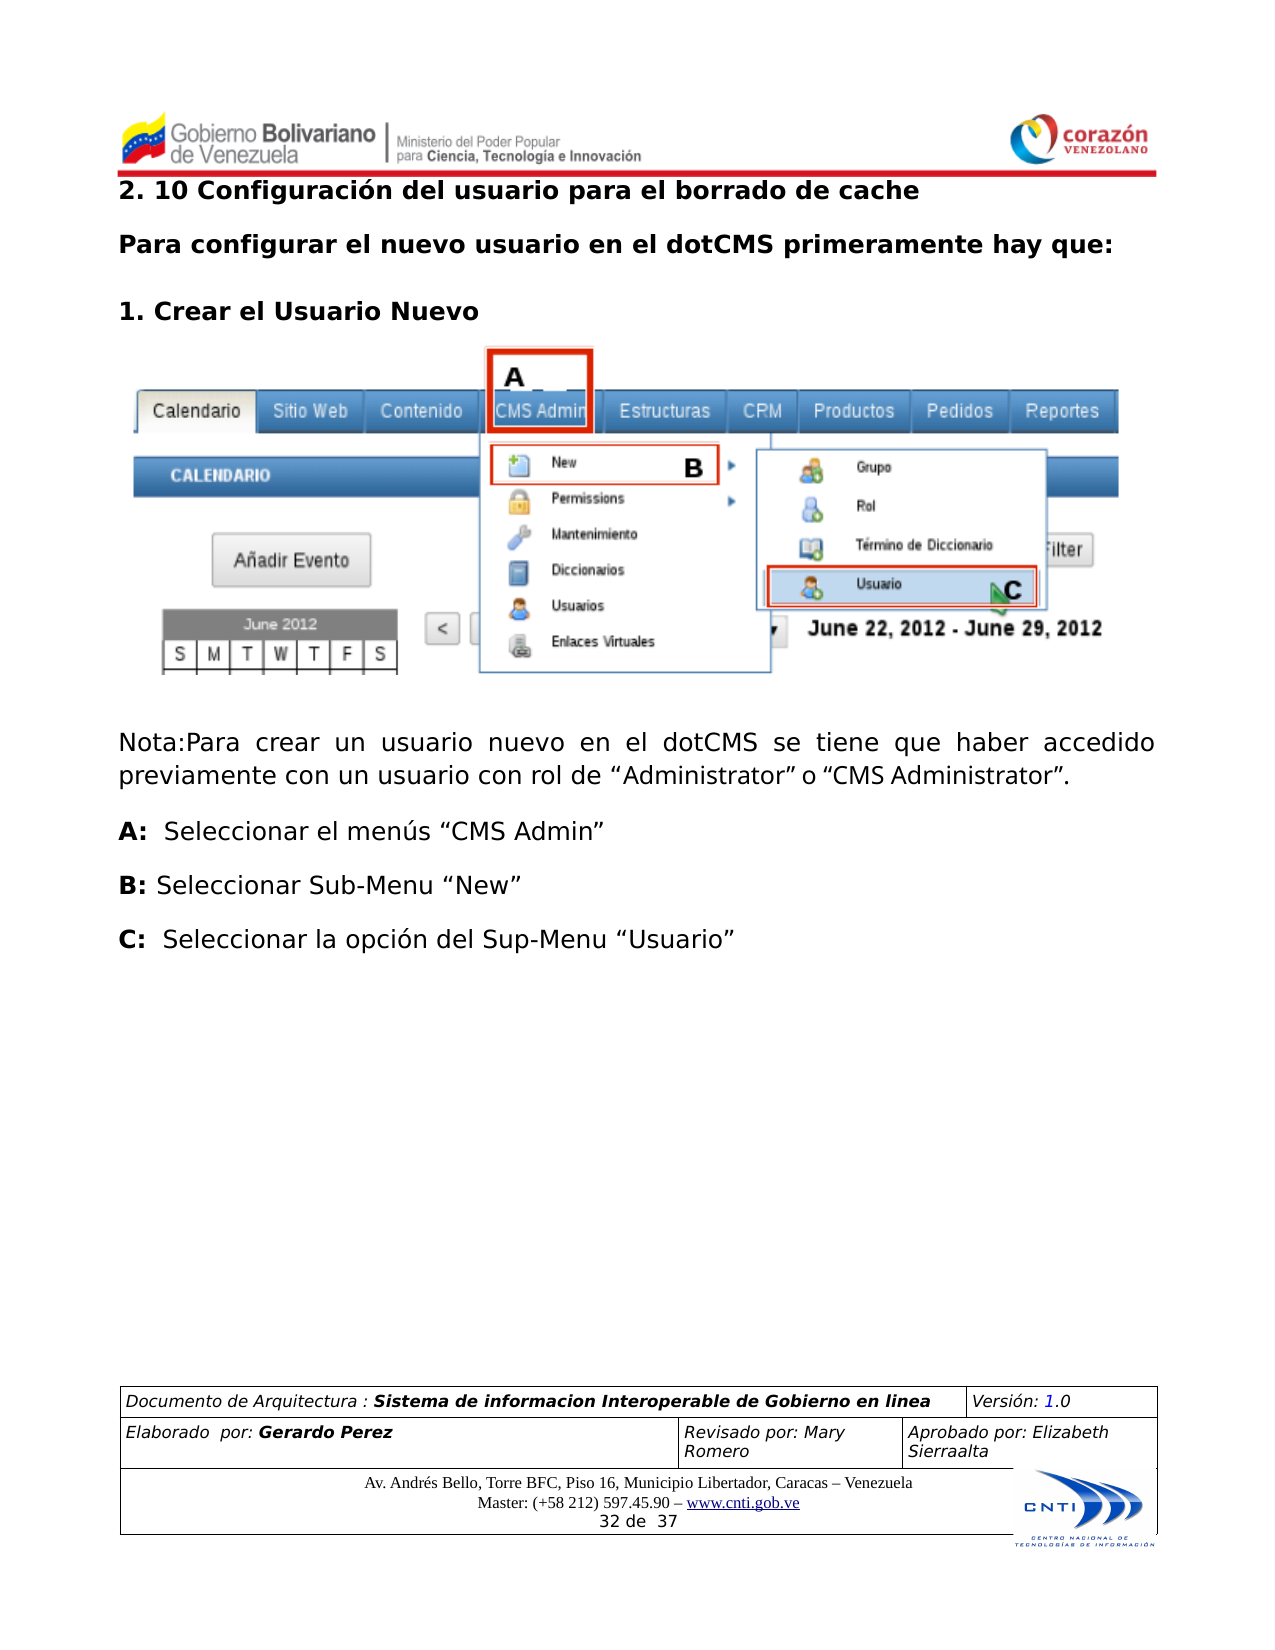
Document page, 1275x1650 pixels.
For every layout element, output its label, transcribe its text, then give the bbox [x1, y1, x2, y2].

subtitle 2. 10 Configuración del usuario para el borrado de cache [118, 177, 1157, 206]
text Nota:Para crear un usuario nuevo en el dotCMS se tiene que haber accedido previamente con un usuario con rol de “Administrator” o “CMS Administrator”. [118, 728, 1157, 792]
text A: Seleccionar el menús “CMS Admin” [118, 817, 1157, 846]
text B: Seleccionar Sub-Menu “New” [118, 871, 1157, 900]
picture [1013, 1468, 1156, 1548]
subtitle 1. Crear el Usuario Nuevo [118, 297, 1157, 326]
picture [126, 338, 1122, 675]
text Para configurar el nuevo usuario en el dotCMS primeramente hay que: [118, 231, 1157, 260]
picture [117, 107, 1157, 177]
text C: Seleccionar la opción del Sup-Menu “Usuario” [118, 925, 1157, 954]
